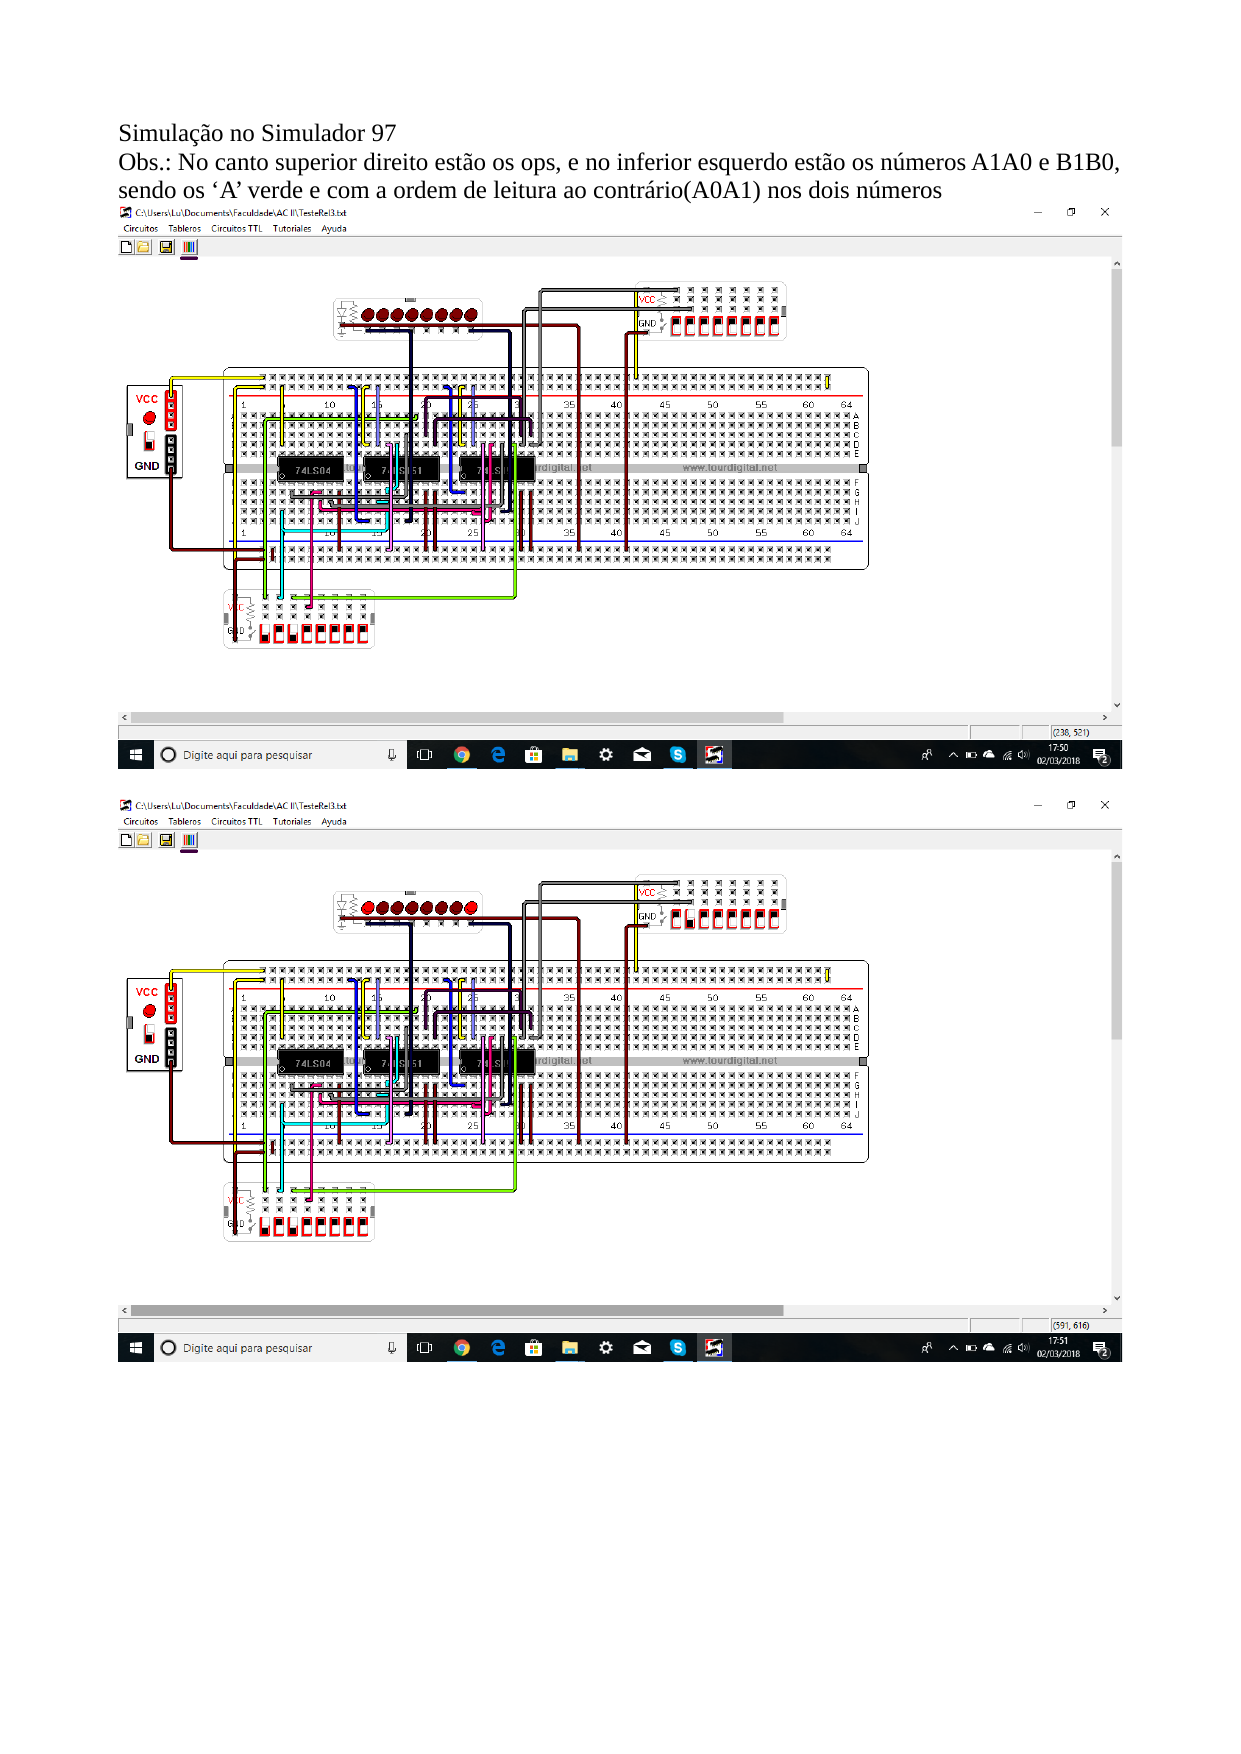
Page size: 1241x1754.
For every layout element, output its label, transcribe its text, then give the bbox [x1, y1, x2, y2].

picture [118, 797, 1123, 1362]
text Obs.: No canto superior direito estão os ops, e no inferior esquerdo estão os números A1A0 e B1B0, sendo os ‘A’ verde e com a ordem de leitura ao contrário(A0A1) nos dois números [118, 147, 1122, 204]
picture [118, 204, 1123, 769]
text Simulação no Simulador 97 [118, 118, 1122, 147]
